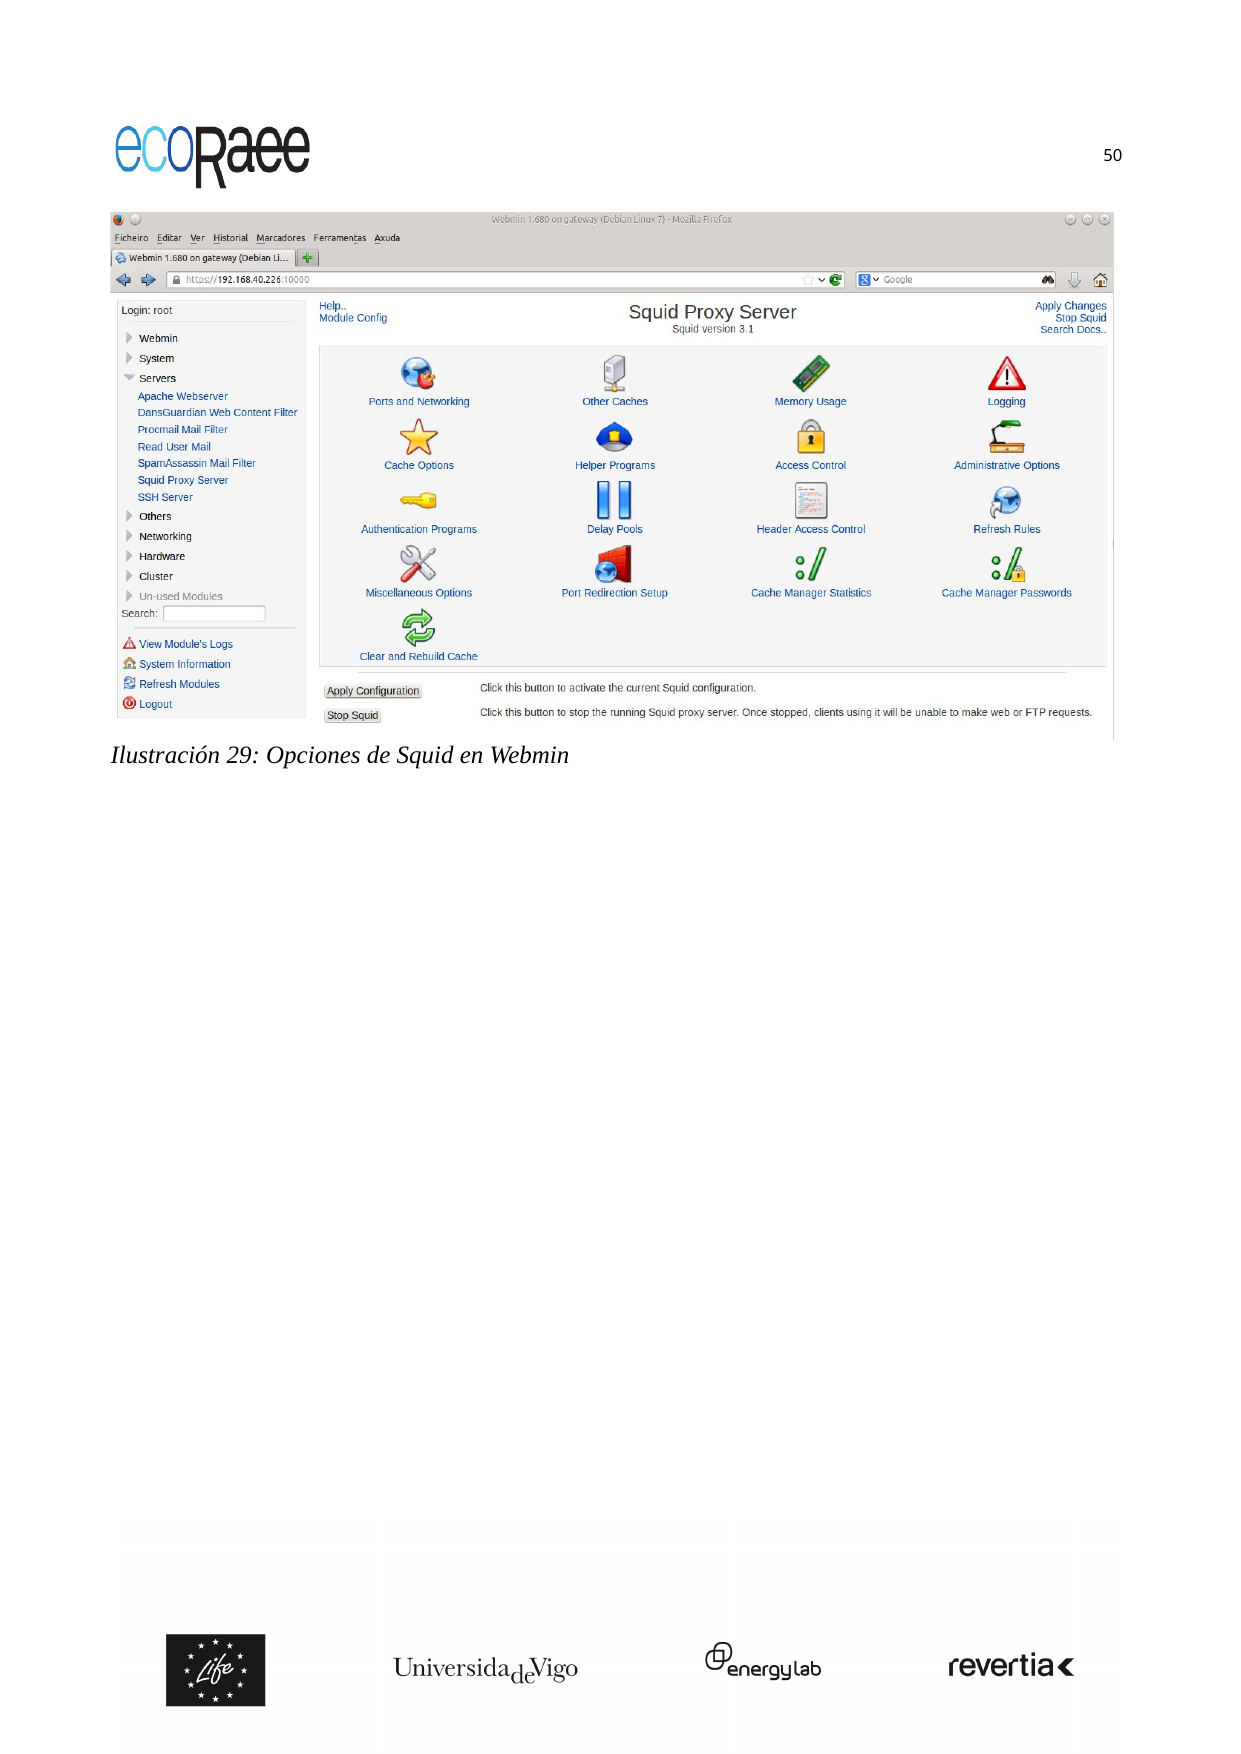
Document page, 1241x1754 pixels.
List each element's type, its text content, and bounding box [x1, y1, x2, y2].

picture [114, 124, 311, 190]
picture [110, 212, 1114, 740]
picture [118, 1514, 1123, 1754]
text Ilustración 29: Opciones de Squid en Webmin [110, 740, 1114, 769]
